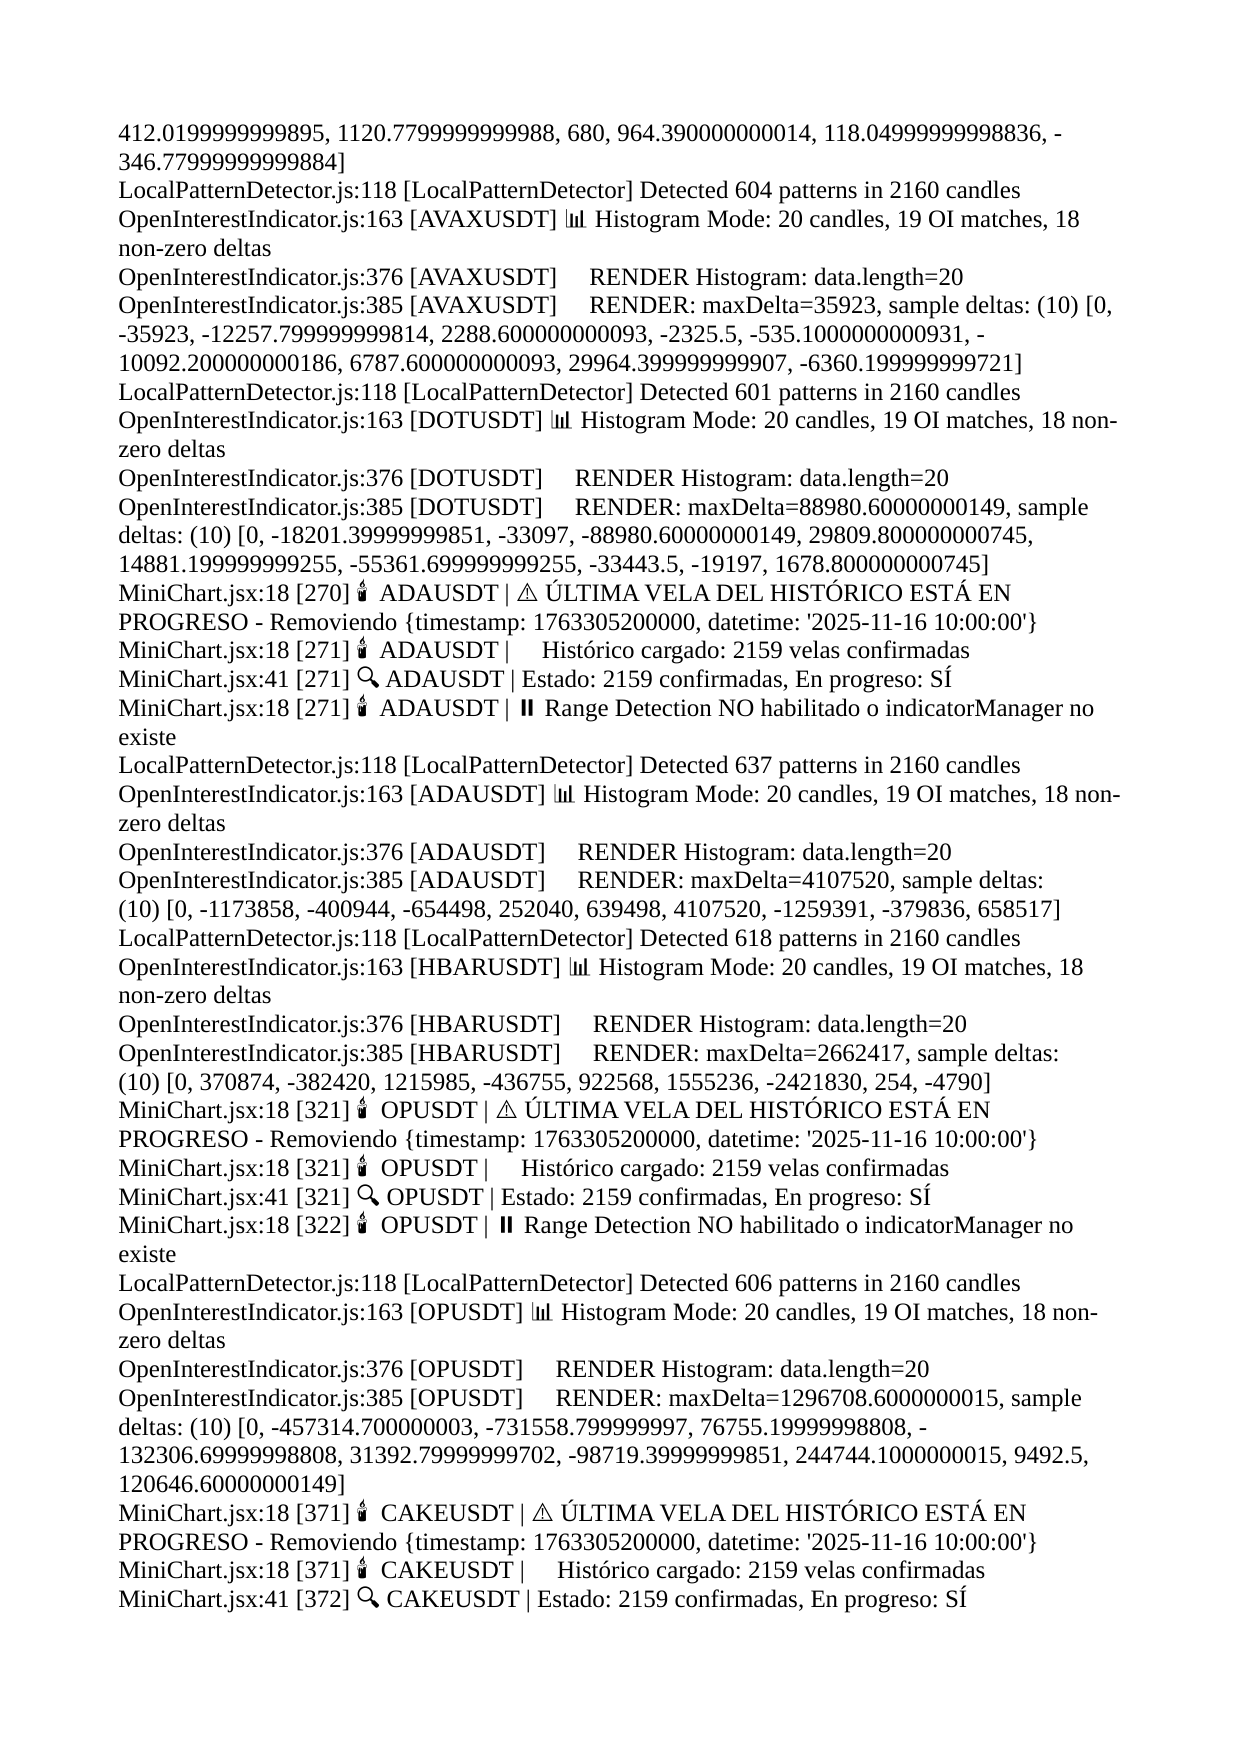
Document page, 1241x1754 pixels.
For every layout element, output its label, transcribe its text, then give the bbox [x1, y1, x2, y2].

text LocalPatternDetector.js:118 [LocalPatternDetector] Detected 601 patterns in 2160 candles [118, 377, 1122, 406]
text MiniChart.jsx:18 [321] 🕯️ OPUSDT | ✅ Histórico cargado: 2159 velas confirmadas [118, 1153, 1122, 1182]
text OpenInterestIndicator.js:163 [OPUSDT] 📊 Histogram Mode: 20 candles, 19 OI matches, 18 non-zero deltas [118, 1297, 1122, 1354]
text OpenInterestIndicator.js:385 [ADAUSDT] 🎨 RENDER: maxDelta=4107520, sample deltas: (10) [0, -1173858, -400944, -654498, 252040, 639498, 4107520, -1259391, -379836, 658517] [118, 866, 1122, 923]
text LocalPatternDetector.js:118 [LocalPatternDetector] Detected 618 patterns in 2160 candles [118, 923, 1122, 952]
text MiniChart.jsx:18 [322] 🕯️ OPUSDT | ⏸️ Range Detection NO habilitado o indicatorManager no existe [118, 1211, 1122, 1268]
text OpenInterestIndicator.js:385 [OPUSDT] 🎨 RENDER: maxDelta=1296708.6000000015, sample deltas: (10) [0, -457314.700000003, -731558.799999997, 76755.19999998808, -132306.69999998808, 31392.79999999702, -98719.39999999851, 244744.1000000015, 9492.5, 120646.60000000149] [118, 1383, 1122, 1498]
text OpenInterestIndicator.js:376 [OPUSDT] 🎨 RENDER Histogram: data.length=20 [118, 1354, 1122, 1383]
text OpenInterestIndicator.js:385 [AVAXUSDT] 🎨 RENDER: maxDelta=35923, sample deltas: (10) [0, -35923, -12257.799999999814, 2288.600000000093, -2325.5, -535.1000000000931, -10092.200000000186, 6787.600000000093, 29964.399999999907, -6360.199999999721] [118, 291, 1122, 377]
text 412.0199999999895, 1120.7799999999988, 680, 964.390000000014, 118.04999999998836, -346.77999999999884] [118, 118, 1122, 176]
text OpenInterestIndicator.js:385 [HBARUSDT] 🎨 RENDER: maxDelta=2662417, sample deltas: (10) [0, 370874, -382420, 1215985, -436755, 922568, 1555236, -2421830, 254, -4790] [118, 1038, 1122, 1096]
text MiniChart.jsx:18 [270] 🕯️ ADAUSDT | ⚠️ ÚLTIMA VELA DEL HISTÓRICO ESTÁ EN PROGRESO - Removiendo {timestamp: 1763305200000, datetime: '2025-11-16 10:00:00'} [118, 578, 1122, 636]
text OpenInterestIndicator.js:376 [DOTUSDT] 🎨 RENDER Histogram: data.length=20 [118, 463, 1122, 492]
text MiniChart.jsx:18 [321] 🕯️ OPUSDT | ⚠️ ÚLTIMA VELA DEL HISTÓRICO ESTÁ EN PROGRESO - Removiendo {timestamp: 1763305200000, datetime: '2025-11-16 10:00:00'} [118, 1096, 1122, 1153]
text LocalPatternDetector.js:118 [LocalPatternDetector] Detected 604 patterns in 2160 candles [118, 176, 1122, 204]
text MiniChart.jsx:18 [271] 🕯️ ADAUSDT | ⏸️ Range Detection NO habilitado o indicatorManager no existe [118, 693, 1122, 751]
text MiniChart.jsx:18 [371] 🕯️ CAKEUSDT | ⚠️ ÚLTIMA VELA DEL HISTÓRICO ESTÁ EN PROGRESO - Removiendo {timestamp: 1763305200000, datetime: '2025-11-16 10:00:00'} [118, 1498, 1122, 1556]
text OpenInterestIndicator.js:376 [HBARUSDT] 🎨 RENDER Histogram: data.length=20 [118, 1009, 1122, 1038]
text MiniChart.jsx:41 [372] 🔍 CAKEUSDT | Estado: 2159 confirmadas, En progreso: SÍ [118, 1584, 1122, 1613]
text MiniChart.jsx:18 [371] 🕯️ CAKEUSDT | ✅ Histórico cargado: 2159 velas confirmadas [118, 1556, 1122, 1584]
text MiniChart.jsx:18 [271] 🕯️ ADAUSDT | ✅ Histórico cargado: 2159 velas confirmadas [118, 636, 1122, 664]
text MiniChart.jsx:41 [271] 🔍 ADAUSDT | Estado: 2159 confirmadas, En progreso: SÍ [118, 664, 1122, 693]
text LocalPatternDetector.js:118 [LocalPatternDetector] Detected 606 patterns in 2160 candles [118, 1268, 1122, 1297]
text LocalPatternDetector.js:118 [LocalPatternDetector] Detected 637 patterns in 2160 candles [118, 751, 1122, 779]
text OpenInterestIndicator.js:163 [AVAXUSDT] 📊 Histogram Mode: 20 candles, 19 OI matches, 18 non-zero deltas [118, 204, 1122, 262]
text OpenInterestIndicator.js:376 [AVAXUSDT] 🎨 RENDER Histogram: data.length=20 [118, 262, 1122, 291]
text OpenInterestIndicator.js:163 [DOTUSDT] 📊 Histogram Mode: 20 candles, 19 OI matches, 18 non-zero deltas [118, 406, 1122, 463]
text OpenInterestIndicator.js:376 [ADAUSDT] 🎨 RENDER Histogram: data.length=20 [118, 837, 1122, 866]
text OpenInterestIndicator.js:163 [ADAUSDT] 📊 Histogram Mode: 20 candles, 19 OI matches, 18 non-zero deltas [118, 779, 1122, 837]
text MiniChart.jsx:41 [321] 🔍 OPUSDT | Estado: 2159 confirmadas, En progreso: SÍ [118, 1182, 1122, 1211]
text OpenInterestIndicator.js:163 [HBARUSDT] 📊 Histogram Mode: 20 candles, 19 OI matches, 18 non-zero deltas [118, 952, 1122, 1009]
text OpenInterestIndicator.js:385 [DOTUSDT] 🎨 RENDER: maxDelta=88980.60000000149, sample deltas: (10) [0, -18201.39999999851, -33097, -88980.60000000149, 29809.800000000745, 14881.199999999255, -55361.699999999255, -33443.5, -19197, 1678.800000000745] [118, 492, 1122, 578]
